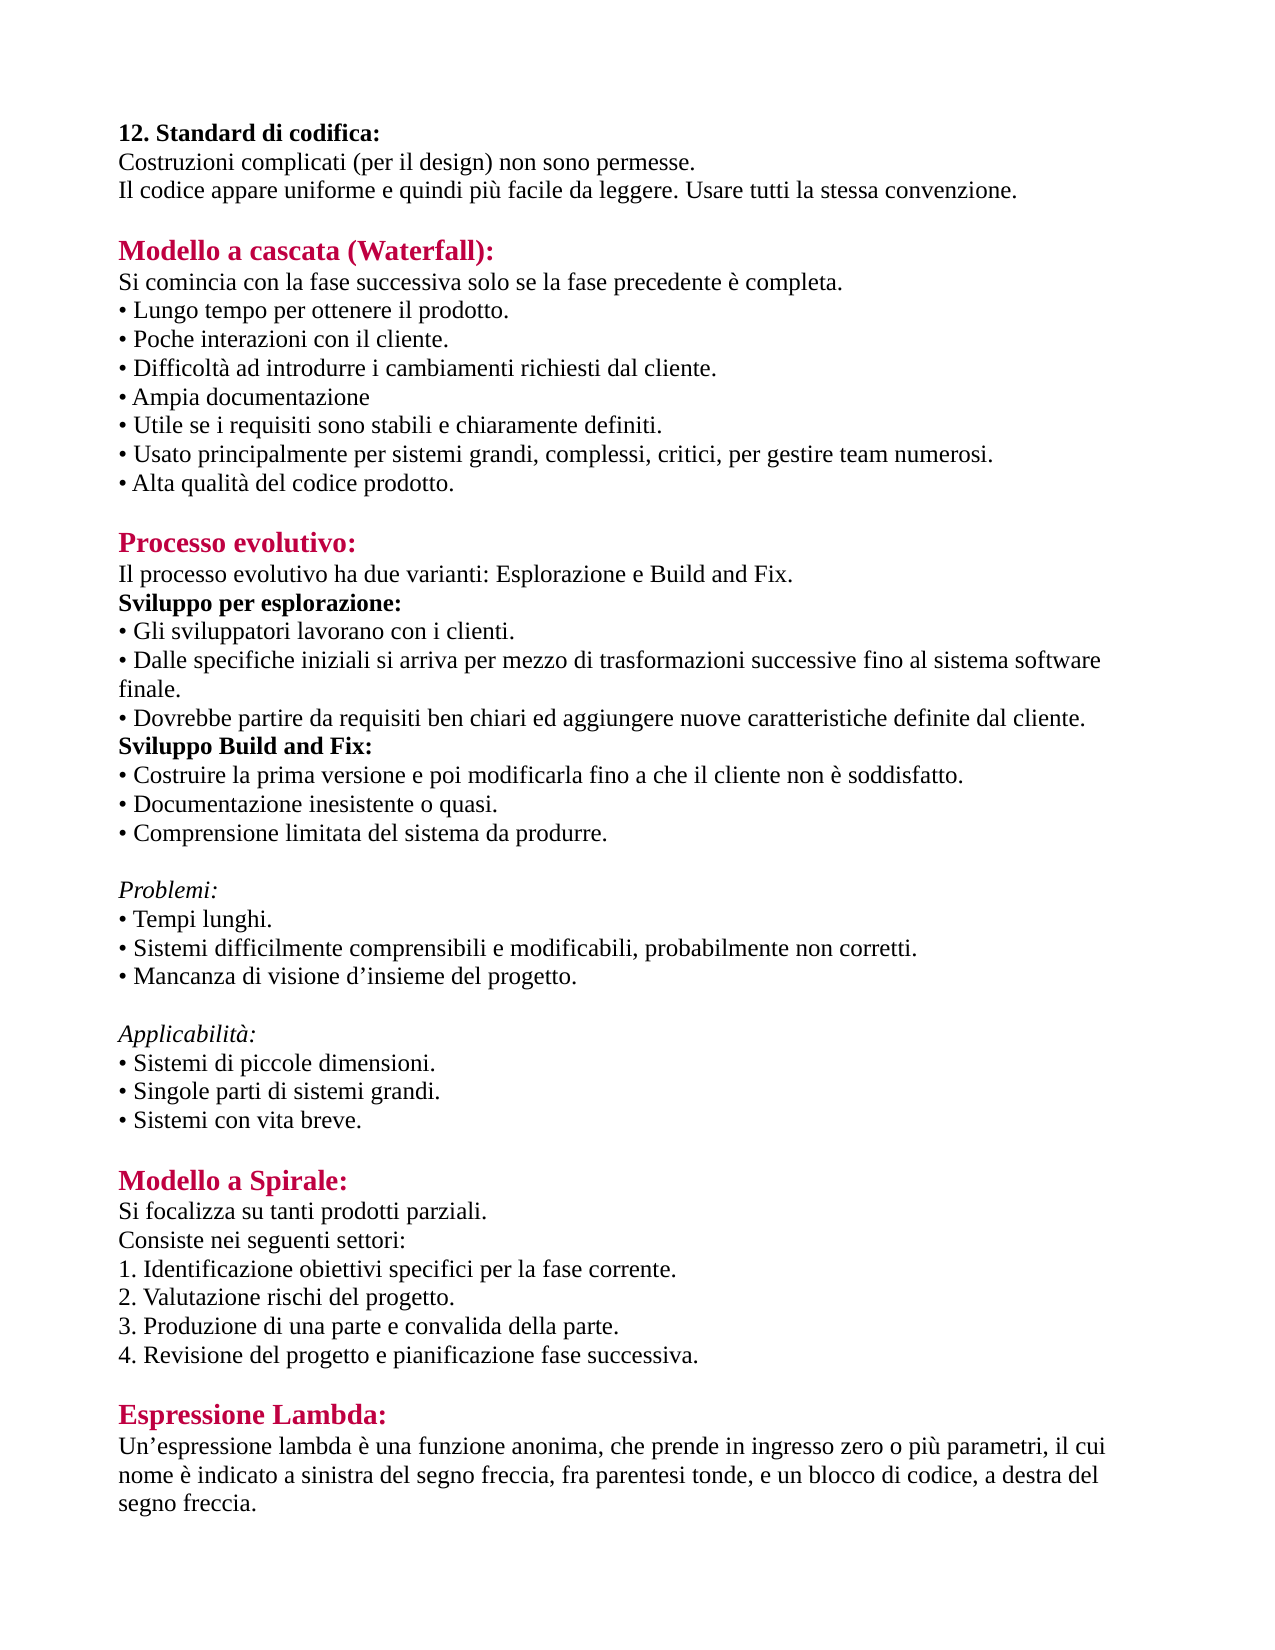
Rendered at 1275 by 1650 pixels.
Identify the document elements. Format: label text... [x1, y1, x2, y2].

text • Mancanza di visione d’insieme del progetto. [118, 961, 1157, 990]
text 12. Standard di codifica: [118, 118, 1157, 147]
text • Documentazione inesistente o quasi. [118, 789, 1157, 818]
text Processo evolutivo: [118, 525, 1157, 559]
text • Poche interazioni con il cliente. [118, 324, 1157, 353]
text Il processo evolutivo ha due varianti: Esplorazione e Build and Fix. [118, 559, 1157, 588]
text • Comprensione limitata del sistema da produrre. [118, 818, 1157, 846]
text Si focalizza su tanti prodotti parziali. [118, 1196, 1157, 1225]
text • Sistemi con vita breve. [118, 1105, 1157, 1134]
text • Dalle specifiche iniziali si arriva per mezzo di trasformazioni successive fino al sistema software finale. [118, 645, 1157, 703]
text • Tempi lunghi. [118, 904, 1157, 933]
text 1. Identificazione obiettivi specifici per la fase corrente. [118, 1254, 1157, 1282]
text • Usato principalmente per sistemi grandi, complessi, critici, per gestire team numerosi. [118, 439, 1157, 468]
text Sviluppo per esplorazione: [118, 588, 1157, 616]
text • Alta qualità del codice prodotto. [118, 468, 1157, 497]
text Costruzioni complicati (per il design) non sono permesse. [118, 147, 1157, 176]
text • Difficoltà ad introdurre i cambiamenti richiesti dal cliente. [118, 353, 1157, 382]
text 3. Produzione di una parte e convalida della parte. [118, 1311, 1157, 1340]
text • Dovrebbe partire da requisiti ben chiari ed aggiungere nuove caratteristiche definite dal cliente. [118, 703, 1157, 731]
text Modello a cascata (Waterfall): [118, 233, 1157, 267]
text Consiste nei seguenti settori: [118, 1225, 1157, 1254]
text • Sistemi di piccole dimensioni. [118, 1048, 1157, 1076]
text • Singole parti di sistemi grandi. [118, 1076, 1157, 1105]
text Applicabilità: [118, 1019, 1157, 1048]
text Si comincia con la fase successiva solo se la fase precedente è completa. [118, 267, 1157, 295]
text 2. Valutazione rischi del progetto. [118, 1282, 1157, 1311]
text Modello a Spirale: [118, 1163, 1157, 1196]
text • Sistemi difficilmente comprensibili e modificabili, probabilmente non corretti. [118, 933, 1157, 961]
text Sviluppo Build and Fix: [118, 731, 1157, 760]
text • Costruire la prima versione e poi modificarla fino a che il cliente non è soddisfatto. [118, 760, 1157, 789]
text Problemi: [118, 875, 1157, 904]
text • Ampia documentazione [118, 382, 1157, 410]
text Espressione Lambda: [118, 1397, 1157, 1431]
text • Gli sviluppatori lavorano con i clienti. [118, 616, 1157, 645]
text Un’espressione lambda è una funzione anonima, che prende in ingresso zero o più parametri, il cui nome è indicato a sinistra del segno freccia, fra parentesi tonde, e un blocco di codice, a destra del segno freccia. [118, 1431, 1157, 1517]
text 4. Revisione del progetto e pianificazione fase successiva. [118, 1340, 1157, 1369]
text • Utile se i requisiti sono stabili e chiaramente definiti. [118, 410, 1157, 439]
text • Lungo tempo per ottenere il prodotto. [118, 295, 1157, 324]
text Il codice appare uniforme e quindi più facile da leggere. Usare tutti la stessa convenzione. [118, 176, 1157, 204]
